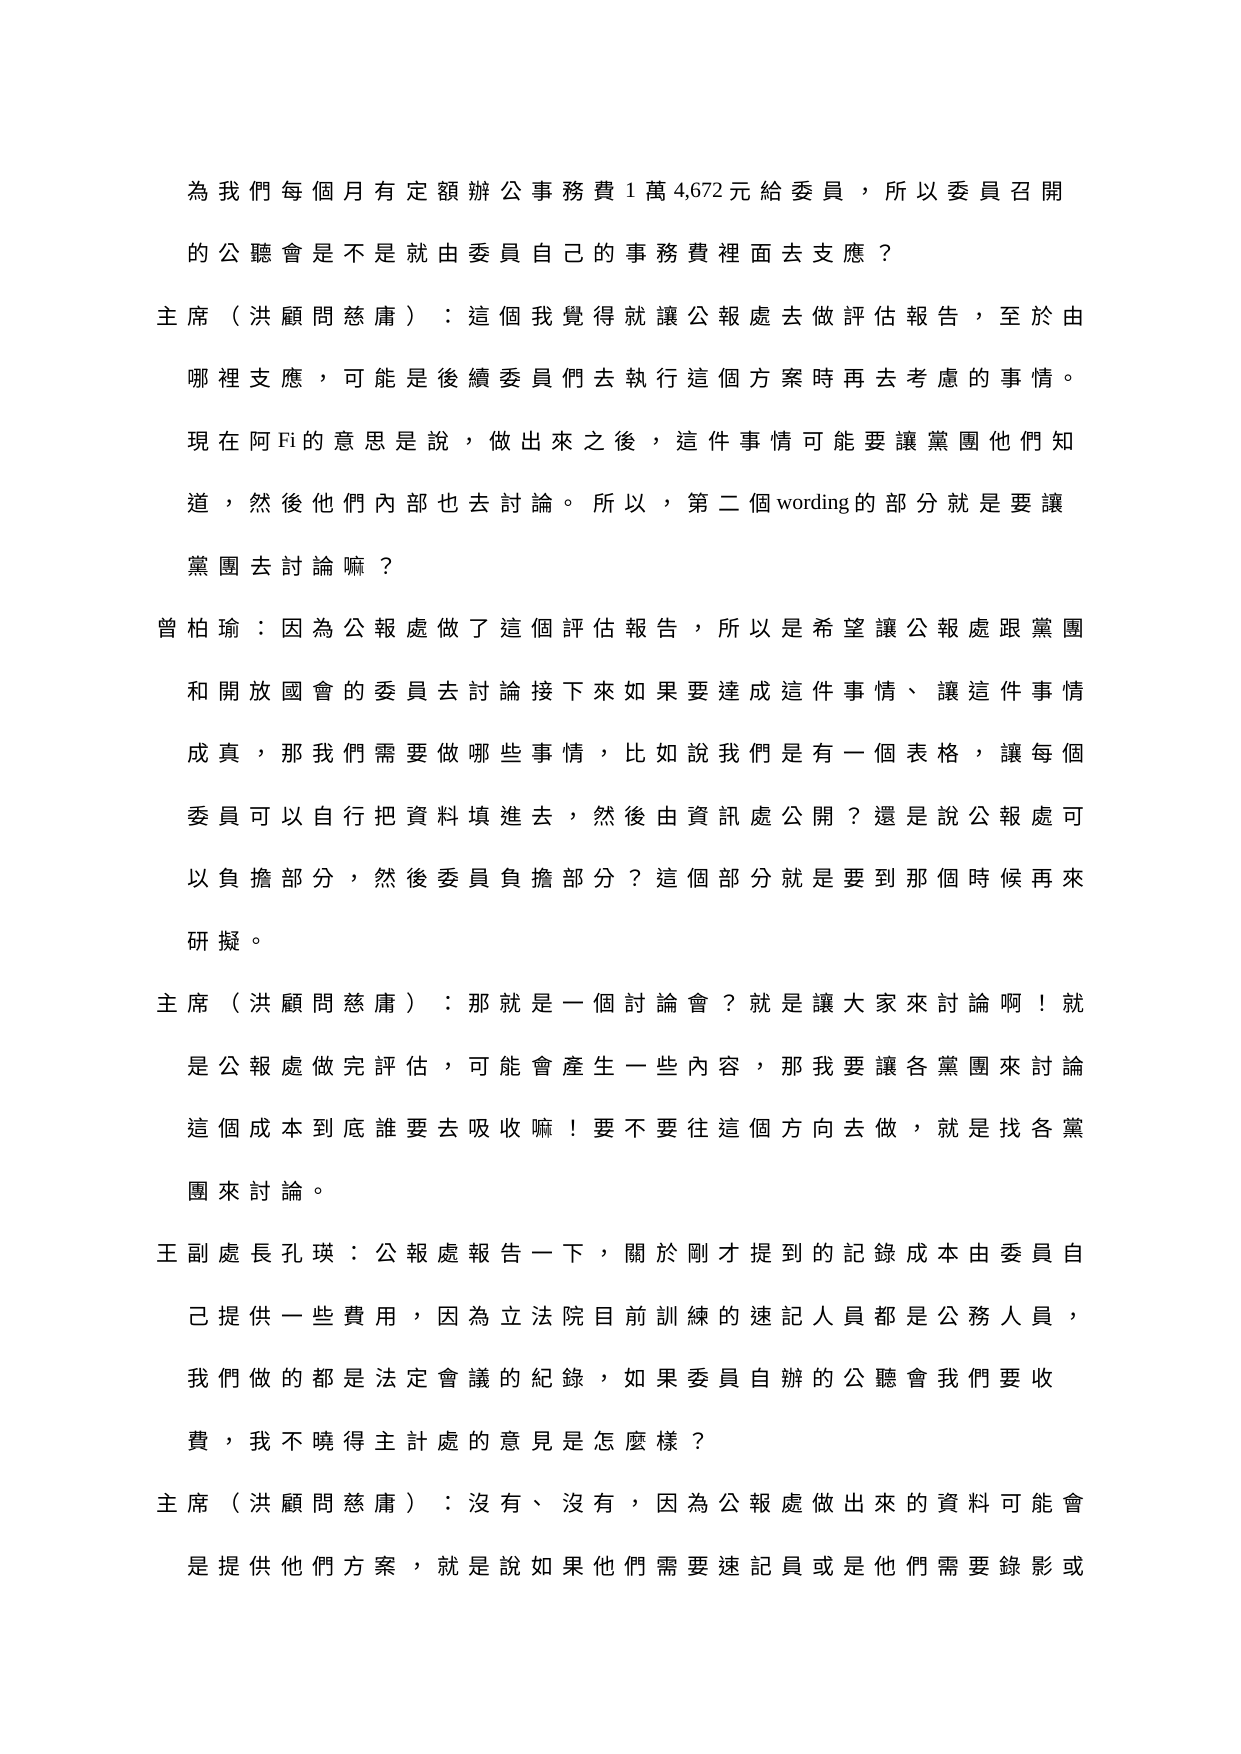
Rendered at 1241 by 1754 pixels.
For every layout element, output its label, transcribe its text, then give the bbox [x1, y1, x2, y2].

text 主席（洪顧問慈庸）：沒有、沒有，因為公報處做出來的資料可能會是提供他們方案，就是說如果他們需要速記員或是他們需要錄影或 [151, 1471, 1089, 1596]
text 主席（洪顧問慈庸）：這個我覺得就讓公報處去做評估報告，至於由哪裡支應，可能是後續委員們去執行這個方案時再去考慮的事情。現在阿Fi的意思是說，做出來之後，這件事情可能要讓黨團他們知道，然後他們內部也去討論。所以，第二個wording的部分就是要讓黨團去討論嘛？ [151, 283, 1089, 596]
text 為我們每個月有定額辦公事務費1萬4,672元給委員，所以委員召開的公聽會是不是就由委員自己的事務費裡面去支應？ [151, 158, 1089, 283]
text 王副處長孔瑛：公報處報告一下，關於剛才提到的記錄成本由委員自己提供一些費用，因為立法院目前訓練的速記人員都是公務人員，我們做的都是法定會議的紀錄，如果委員自辦的公聽會我們要收費，我不曉得主計處的意見是怎麼樣？ [151, 1221, 1089, 1471]
text 主席（洪顧問慈庸）：那就是一個討論會？就是讓大家來討論啊！就是公報處做完評估，可能會產生一些內容，那我要讓各黨團來討論這個成本到底誰要去吸收嘛！要不要往這個方向去做，就是找各黨團來討論。 [151, 971, 1089, 1221]
text 曾柏瑜：因為公報處做了這個評估報告，所以是希望讓公報處跟黨團和開放國會的委員去討論接下來如果要達成這件事情、讓這件事情成真，那我們需要做哪些事情，比如說我們是有一個表格，讓每個委員可以自行把資料填進去，然後由資訊處公開？還是說公報處可以負擔部分，然後委員負擔部分？這個部分就是要到那個時候再來研擬。 [151, 596, 1089, 971]
